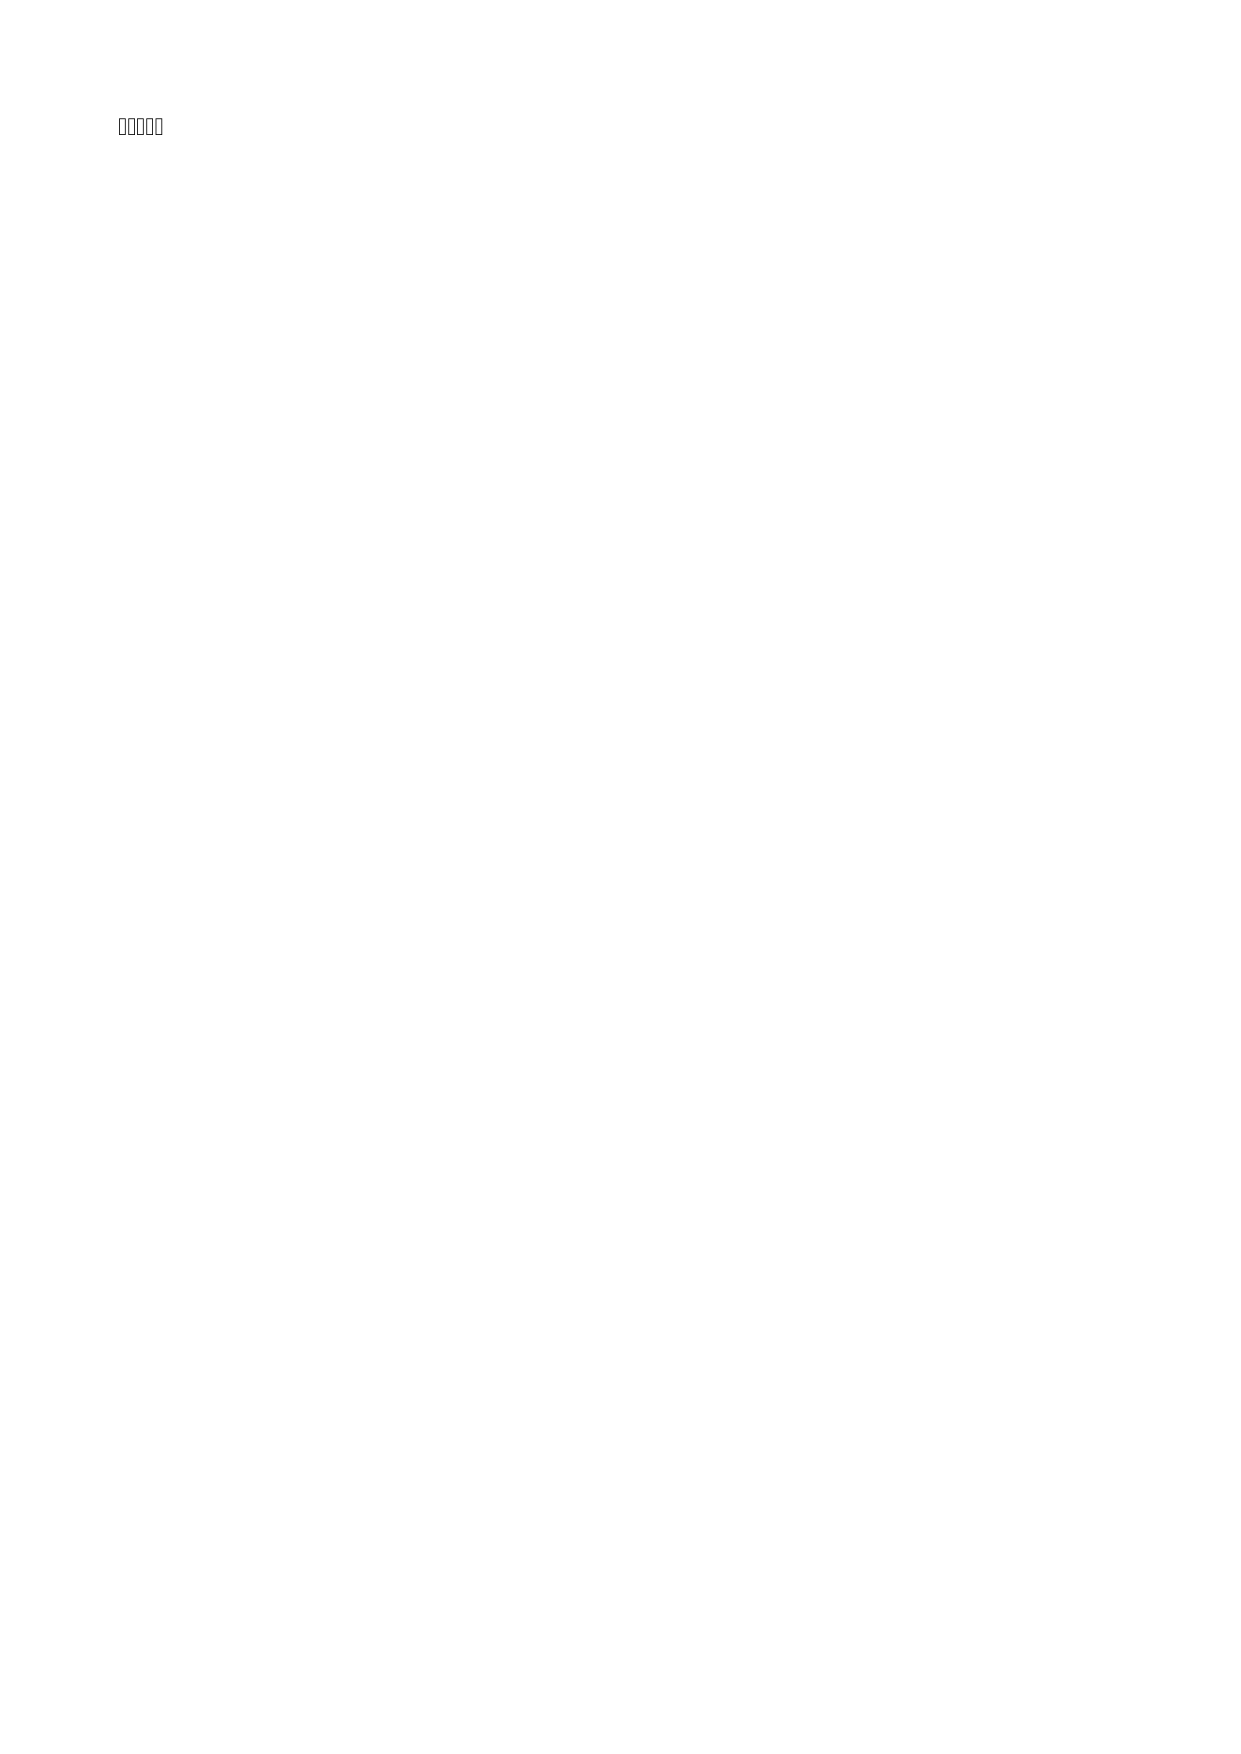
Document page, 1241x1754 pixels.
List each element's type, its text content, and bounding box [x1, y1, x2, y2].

text hello [118, 118, 1122, 141]
